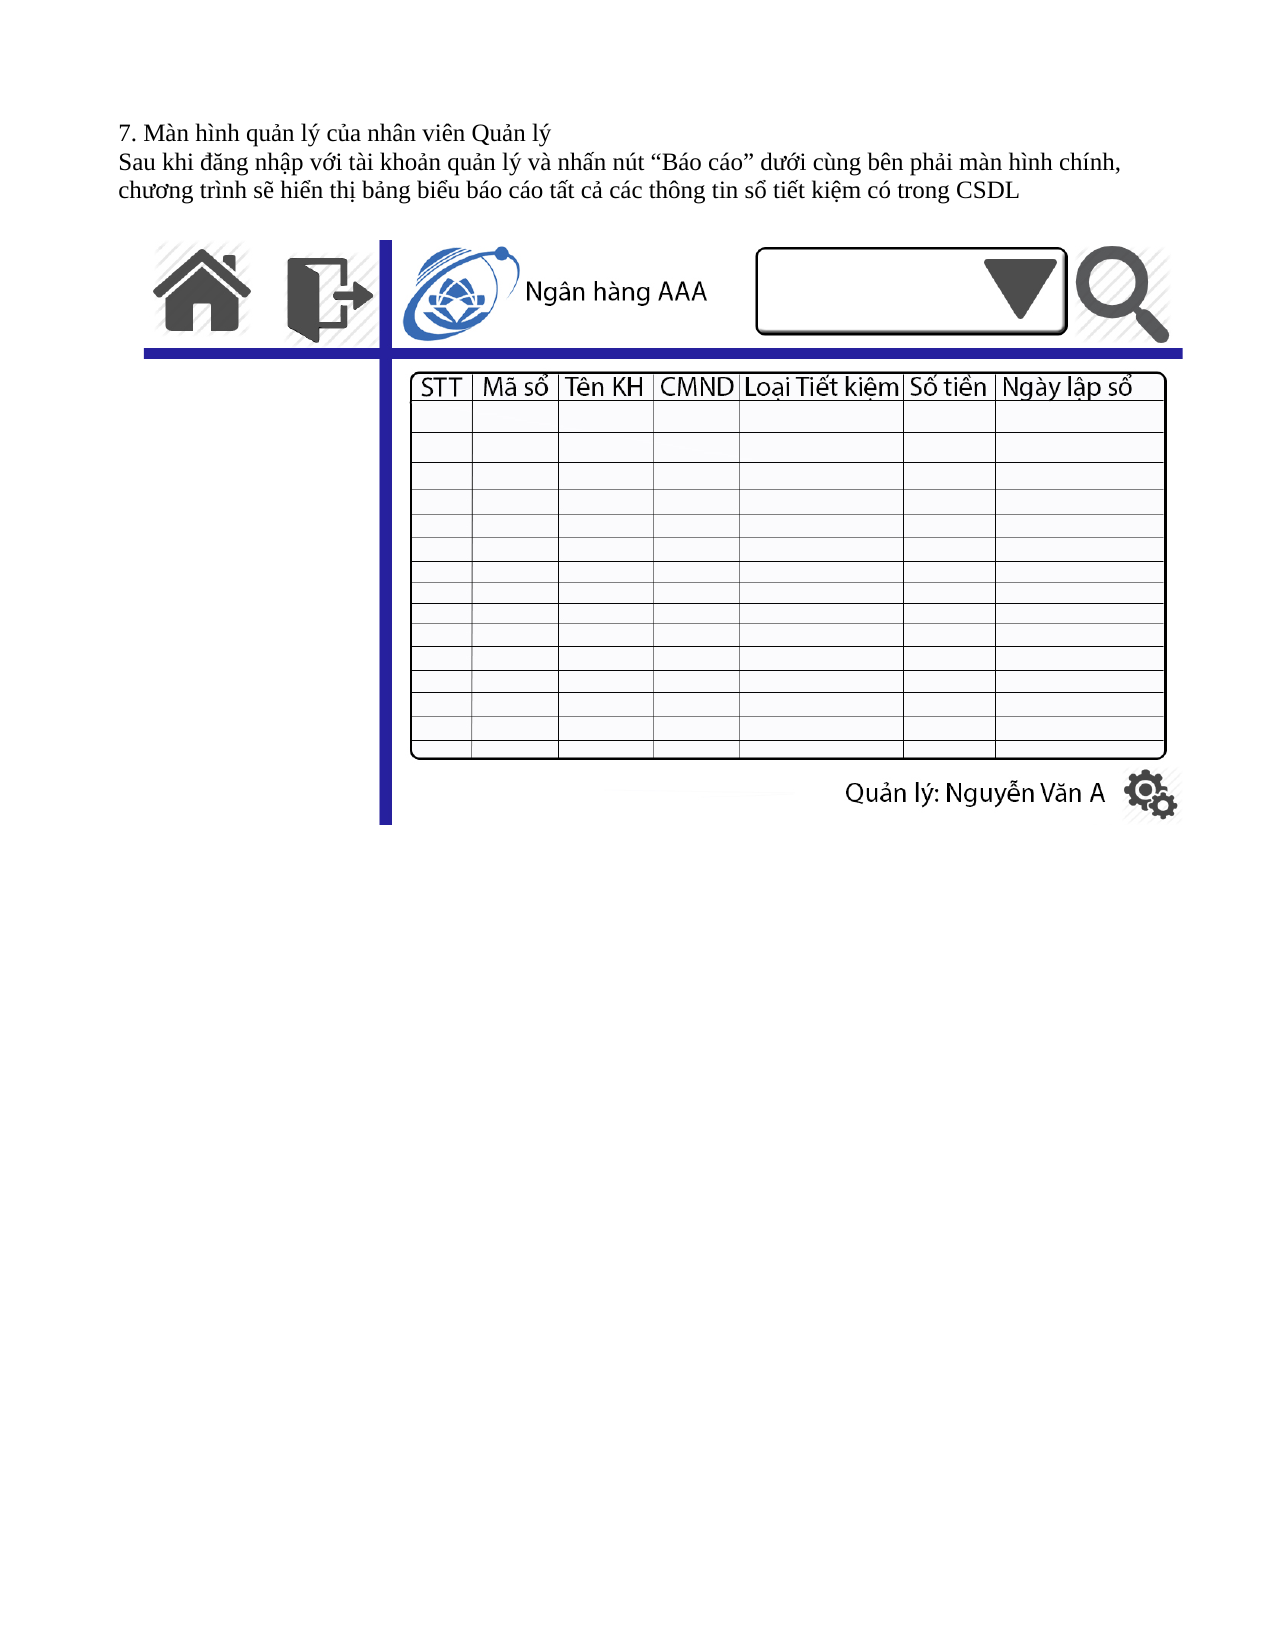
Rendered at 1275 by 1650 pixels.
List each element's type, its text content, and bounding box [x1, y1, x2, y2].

text 7. Màn hình quản lý của nhân viên Quản lý [118, 118, 1157, 147]
text Sau khi đăng nhập với tài khoản quản lý và nhấn nút “Báo cáo” dưới cùng bên phải màn hình chính, chương trình sẽ hiển thị bảng biểu báo cáo tất cả các thông tin sổ tiết kiệm có trong CSDL [118, 147, 1157, 204]
picture [143, 240, 1183, 825]
